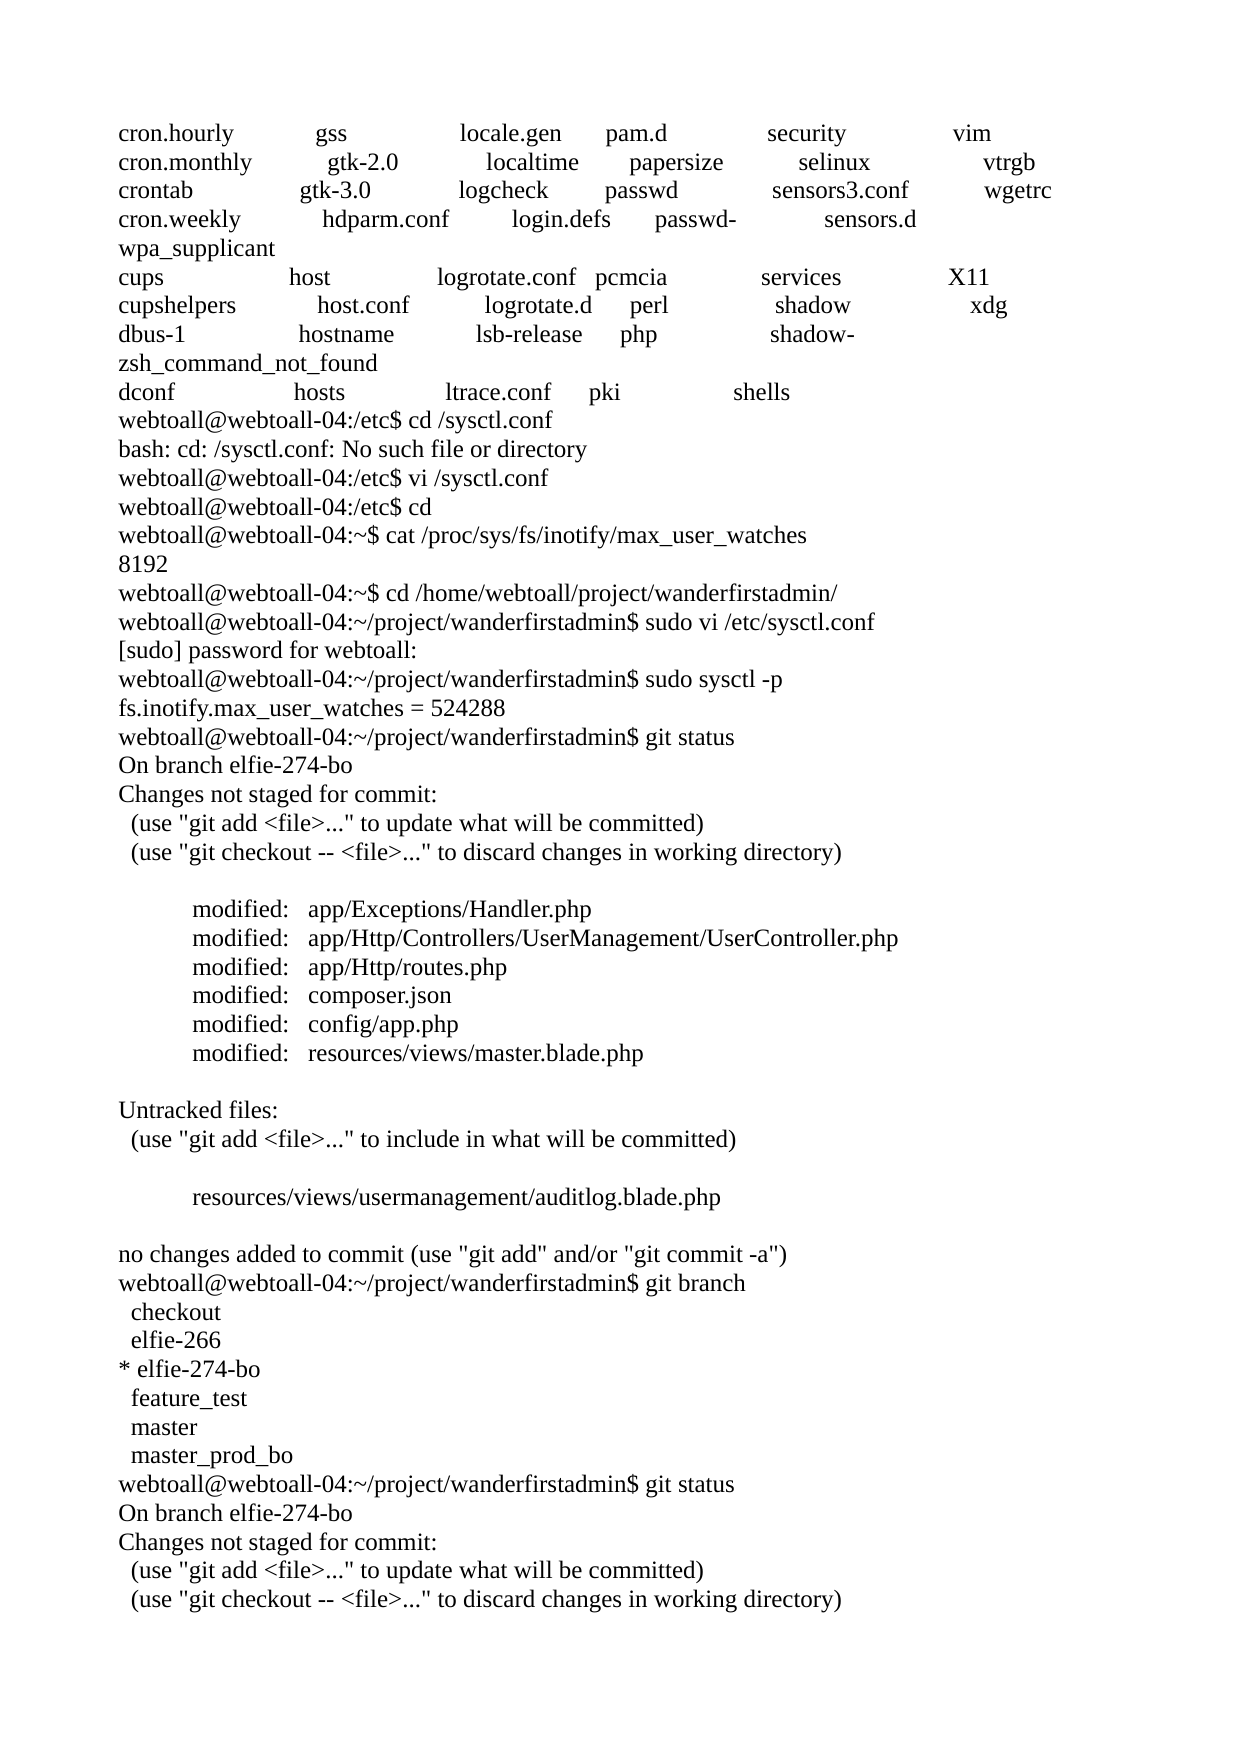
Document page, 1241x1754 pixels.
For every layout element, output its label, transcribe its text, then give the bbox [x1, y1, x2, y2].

text cron.monthly gtk-2.0 localtime papersize selinux vtrgb [118, 147, 1122, 176]
text no changes added to commit (use "git add" and/or "git commit -a") [118, 1239, 1122, 1268]
text modified: config/app.php [118, 1009, 1122, 1038]
text (use "git add <file>..." to update what will be committed) [118, 808, 1122, 837]
text (use "git checkout -- <file>..." to discard changes in working directory) [118, 1584, 1122, 1613]
text cron.hourly gss locale.gen pam.d security vim [118, 118, 1122, 147]
text modified: resources/views/master.blade.php [118, 1038, 1122, 1067]
text webtoall@webtoall-04:/etc$ cd /sysctl.conf [118, 406, 1122, 434]
text webtoall@webtoall-04:/etc$ cd [118, 492, 1122, 521]
text webtoall@webtoall-04:~$ cat /proc/sys/fs/inotify/max_user_watches [118, 521, 1122, 549]
text Untracked files: [118, 1096, 1122, 1124]
text cups host logrotate.conf pcmcia services X11 [118, 262, 1122, 291]
text modified: app/Http/Controllers/UserManagement/UserController.php [118, 923, 1122, 952]
text * elfie-274-bo [118, 1354, 1122, 1383]
text webtoall@webtoall-04:~/project/wanderfirstadmin$ git branch [118, 1268, 1122, 1297]
text modified: composer.json [118, 981, 1122, 1009]
text cupshelpers host.conf logrotate.d perl shadow xdg [118, 291, 1122, 319]
text Changes not staged for commit: [118, 1527, 1122, 1556]
text master [118, 1412, 1122, 1441]
text dconf hosts ltrace.conf pki shells [118, 377, 1122, 406]
text feature_test [118, 1383, 1122, 1412]
text modified: app/Http/routes.php [118, 952, 1122, 981]
text dbus-1 hostname lsb-release php shadow- zsh_command_not_found [118, 319, 1122, 377]
text modified: app/Exceptions/Handler.php [118, 894, 1122, 923]
text elfie-266 [118, 1326, 1122, 1354]
text 8192 [118, 549, 1122, 578]
text crontab gtk-3.0 logcheck passwd sensors3.conf wgetrc [118, 176, 1122, 204]
text webtoall@webtoall-04:~/project/wanderfirstadmin$ git status [118, 1469, 1122, 1498]
text webtoall@webtoall-04:~/project/wanderfirstadmin$ sudo vi /etc/sysctl.conf [118, 607, 1122, 636]
text On branch elfie-274-bo [118, 1498, 1122, 1527]
text bash: cd: /sysctl.conf: No such file or directory [118, 434, 1122, 463]
text webtoall@webtoall-04:~$ cd /home/webtoall/project/wanderfirstadmin/ [118, 578, 1122, 607]
text (use "git add <file>..." to include in what will be committed) [118, 1124, 1122, 1153]
text On branch elfie-274-bo [118, 751, 1122, 779]
text master_prod_bo [118, 1441, 1122, 1469]
text webtoall@webtoall-04:/etc$ vi /sysctl.conf [118, 463, 1122, 492]
text fs.inotify.max_user_watches = 524288 [118, 693, 1122, 722]
text Changes not staged for commit: [118, 779, 1122, 808]
text checkout [118, 1297, 1122, 1326]
text resources/views/usermanagement/auditlog.blade.php [118, 1182, 1122, 1211]
text cron.weekly hdparm.conf login.defs passwd- sensors.d wpa_supplicant [118, 204, 1122, 262]
text (use "git checkout -- <file>..." to discard changes in working directory) [118, 837, 1122, 866]
text webtoall@webtoall-04:~/project/wanderfirstadmin$ sudo sysctl -p [118, 664, 1122, 693]
text (use "git add <file>..." to update what will be committed) [118, 1556, 1122, 1584]
text [sudo] password for webtoall: [118, 636, 1122, 664]
text webtoall@webtoall-04:~/project/wanderfirstadmin$ git status [118, 722, 1122, 751]
